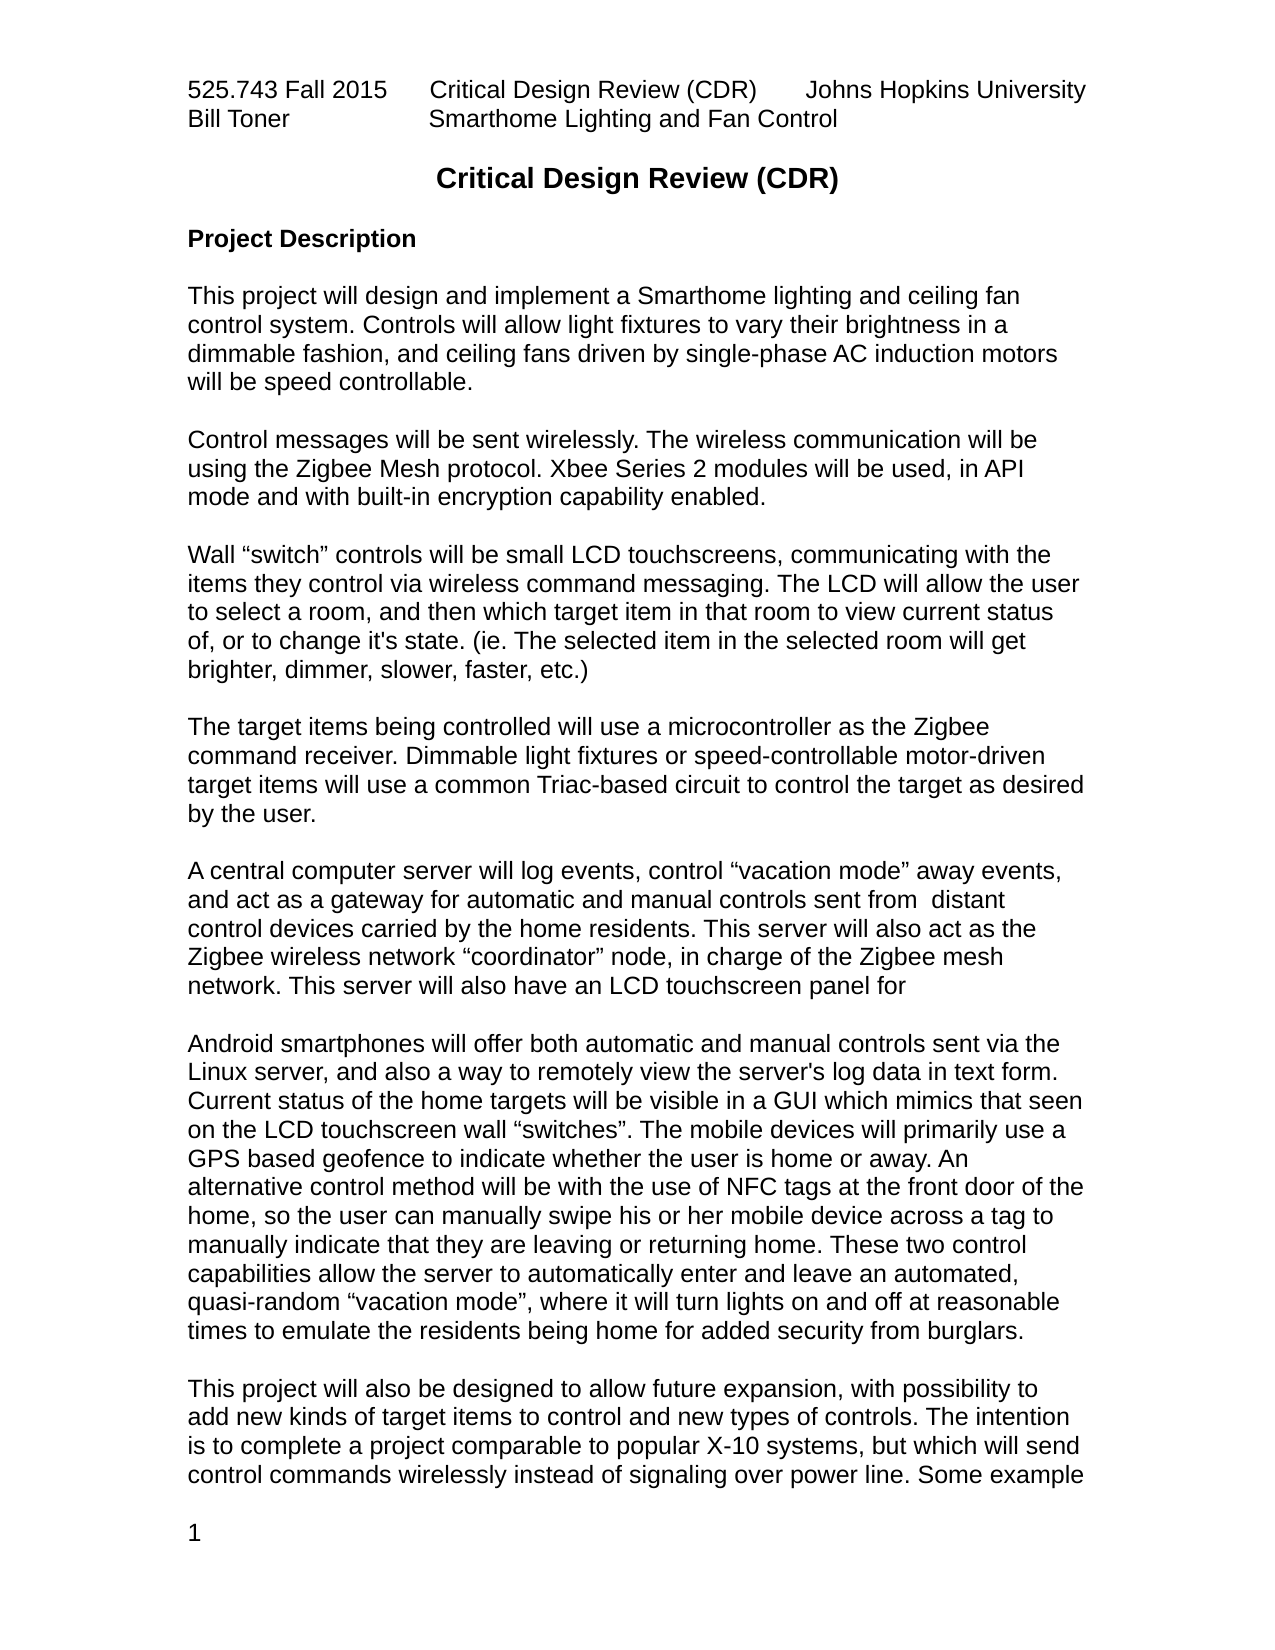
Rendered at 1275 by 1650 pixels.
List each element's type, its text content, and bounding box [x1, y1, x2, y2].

text Critical Design Review (CDR) [187, 161, 1087, 195]
text A central computer server will log events, control “vacation mode” away events, and act as a gateway for automatic and manual controls sent from distant control devices carried by the home residents. This server will also act as the Zigbee wireless network “coordinator” node, in charge of the Zigbee mesh network. This server will also have an LCD touchscreen panel for [187, 856, 1087, 1000]
text Wall “switch” controls will be small LCD touchscreens, communicating with the items they control via wireless command messaging. The LCD will allow the user to select a room, and then which target item in that room to view current status of, or to change it's state. (ie. The selected item in the selected room will get brighter, dimmer, slower, faster, etc.) [187, 540, 1087, 683]
text Android smartphones will offer both automatic and manual controls sent via the Linux server, and also a way to remotely view the server's log data in text form. Current status of the home targets will be visible in a GUI which mimics that seen on the LCD touchscreen wall “switches”. The mobile devices will primarily use a GPS based geofence to indicate whether the user is home or away. An alternative control method will be with the use of NFC tags at the front door of the home, so the user can manually swipe his or her mobile device across a tag to manually indicate that they are leaving or returning home. These two control capabilities allow the server to automatically enter and leave an automated, quasi-random “vacation mode”, where it will turn lights on and off at reasonable times to emulate the residents being home for added security from burglars. [187, 1028, 1087, 1345]
text This project will also be designed to allow future expansion, with possibility to add new kinds of target items to control and new types of controls. The intention is to complete a project comparable to popular X-10 systems, but which will send control commands wirelessly instead of signaling over power line. Some example [187, 1373, 1087, 1488]
text Project Description [187, 223, 1087, 252]
text Control messages will be sent wirelessly. The wireless communication will be using the Zigbee Mesh protocol. Xbee Series 2 modules will be used, in API mode and with built-in encryption capability enabled. [187, 425, 1087, 511]
text The target items being controlled will use a microcontroller as the Zigbee command receiver. Dimmable light fixtures or speed-controllable motor-driven target items will use a common Triac-based circuit to control the target as desired by the user. [187, 712, 1087, 827]
text This project will design and implement a Smarthome lighting and ceiling fan control system. Controls will allow light fixtures to vary their brightness in a dimmable fashion, and ceiling fans driven by single-phase AC induction motors will be speed controllable. [187, 281, 1087, 396]
